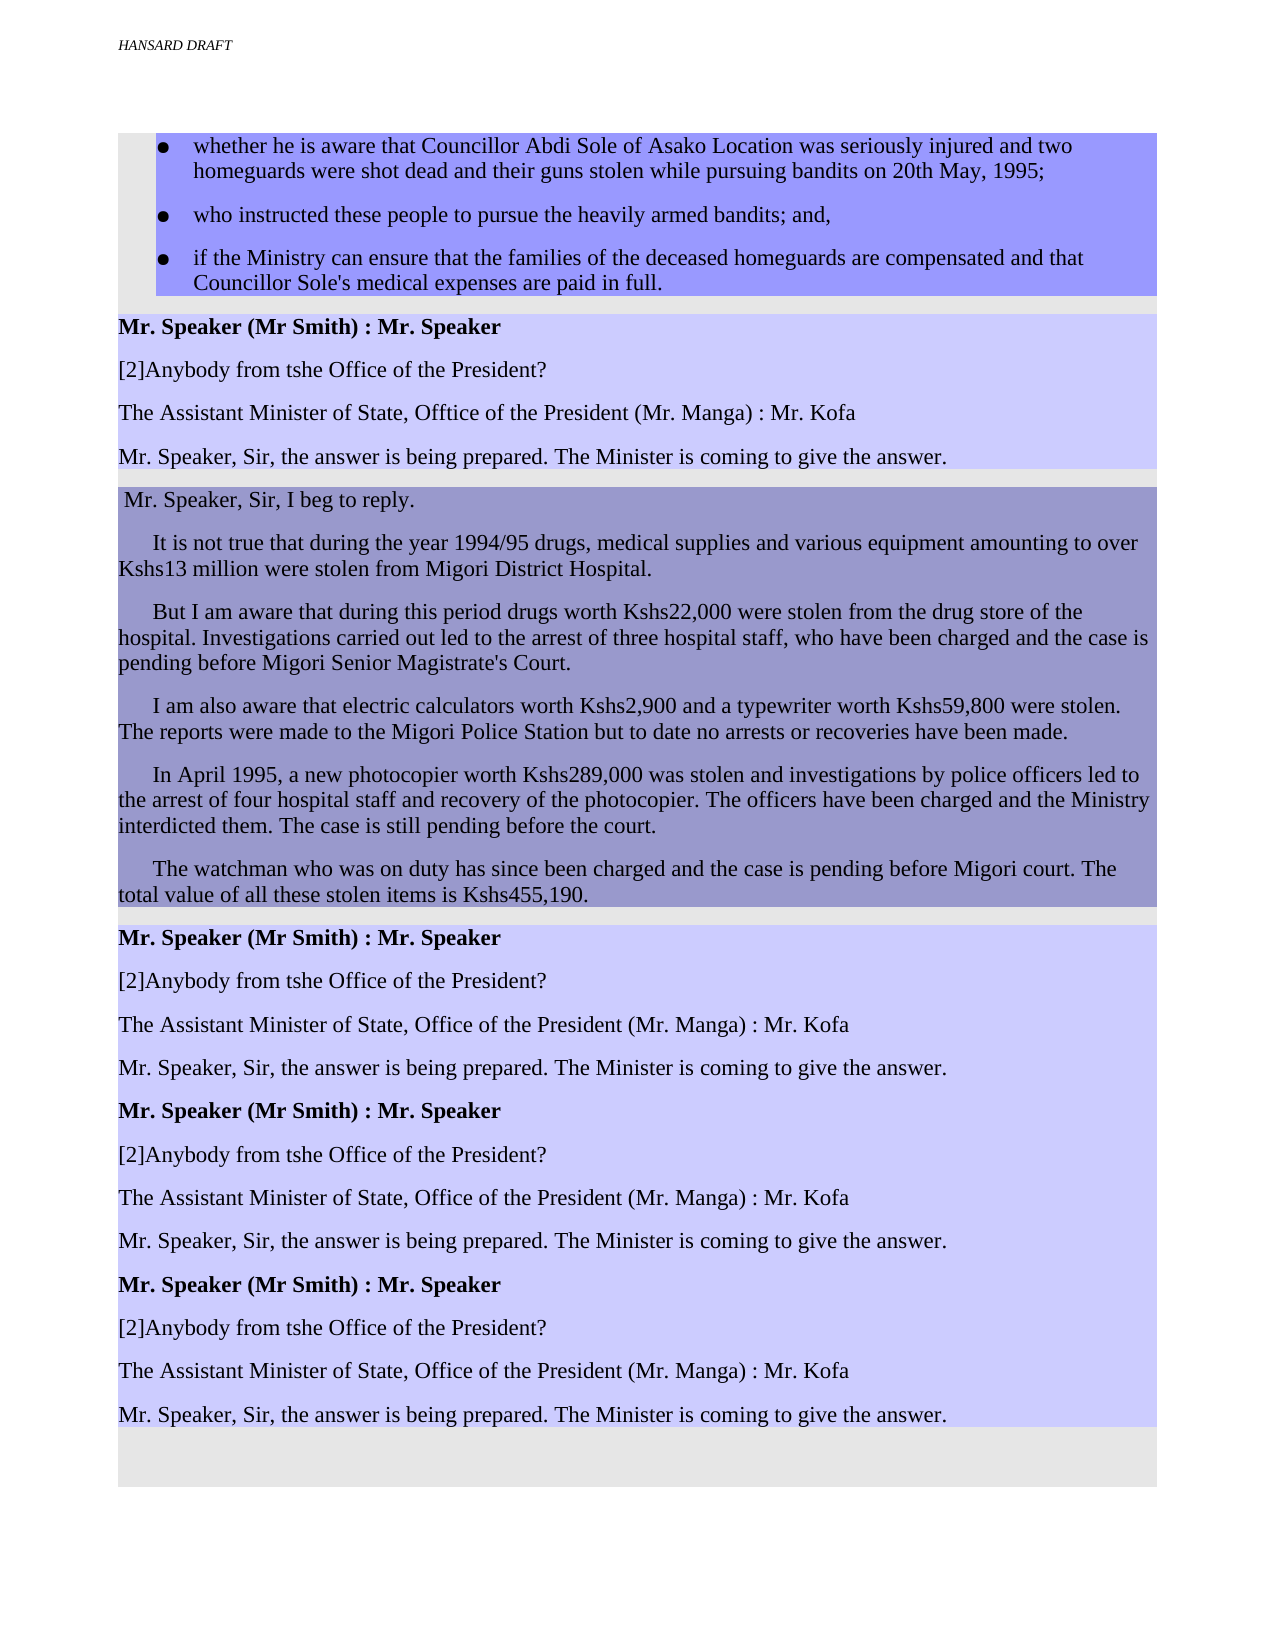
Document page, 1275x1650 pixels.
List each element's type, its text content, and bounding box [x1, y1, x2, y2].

text The Assistant Minister of State, Office of the President (Mr. Manga) : Mr. Kofa [118, 1012, 1157, 1037]
text Mr. Speaker, Sir, the answer is being prepared. The Minister is coming to give the answer. [118, 1228, 1157, 1254]
text Mr. Speaker (Mr Smith) : Mr. Speaker [118, 314, 1157, 339]
text In April 1995, a new photocopier worth Kshs289,000 was stolen and investigations by police officers led to the arrest of four hospital staff and recovery of the photocopier. The officers have been charged and the Ministry interdicted them. The case is still pending before the court. [118, 762, 1157, 838]
text Mr. Speaker, Sir, the answer is being prepared. The Minister is coming to give the answer. [118, 444, 1157, 469]
subtitle who instructed these people to pursue the heavily armed bandits; and, [156, 202, 1157, 227]
subtitle whether he is aware that Councillor Abdi Sole of Asako Location was seriously injured and two homeguards were shot dead and their guns stolen while pursuing bandits on 20th May, 1995; [156, 133, 1157, 184]
text The Assistant Minister of State, Offtice of the President (Mr. Manga) : Mr. Kofa [118, 400, 1157, 426]
text I am also aware that electric calculators worth Kshs2,900 and a typewriter worth Kshs59,800 were stolen. The reports were made to the Migori Police Station but to date no arrests or recoveries have been made. [118, 693, 1157, 744]
text Mr. Speaker (Mr Smith) : Mr. Speaker [118, 1098, 1157, 1124]
text [2]Anybody from tshe Office of the President? [118, 968, 1157, 994]
text Mr. Speaker (Mr Smith) : Mr. Speaker [118, 925, 1157, 950]
text Mr. Speaker, Sir, the answer is being prepared. The Minister is coming to give the answer. [118, 1055, 1157, 1080]
text The watchman who was on duty has since been charged and the case is pending before Migori court. The total value of all these stolen items is Kshs455,190. [118, 856, 1157, 907]
text It is not true that during the year 1994/95 drugs, medical supplies and various equipment amounting to over Kshs13 million were stolen from Migori District Hospital. [118, 530, 1157, 581]
text [2]Anybody from tshe Office of the President? [118, 357, 1157, 382]
subtitle if the Ministry can ensure that the families of the deceased homeguards are compensated and that Councillor Sole's medical expenses are paid in full. [156, 245, 1157, 296]
text Mr. Speaker, Sir, I beg to reply. [118, 487, 1157, 512]
text [2]Anybody from tshe Office of the President? [118, 1142, 1157, 1167]
text [2]Anybody from tshe Office of the President? [118, 1315, 1157, 1340]
text But I am aware that during this period drugs worth Kshs22,000 were stolen from the drug store of the hospital. Investigations carried out led to the arrest of three hospital staff, who have been charged and the case is pending before Migori Senior Magistrate's Court. [118, 599, 1157, 675]
text The Assistant Minister of State, Office of the President (Mr. Manga) : Mr. Kofa [118, 1358, 1157, 1384]
text Mr. Speaker (Mr Smith) : Mr. Speaker [118, 1272, 1157, 1297]
text The Assistant Minister of State, Office of the President (Mr. Manga) : Mr. Kofa [118, 1185, 1157, 1210]
text Mr. Speaker, Sir, the answer is being prepared. The Minister is coming to give the answer. [118, 1402, 1157, 1427]
